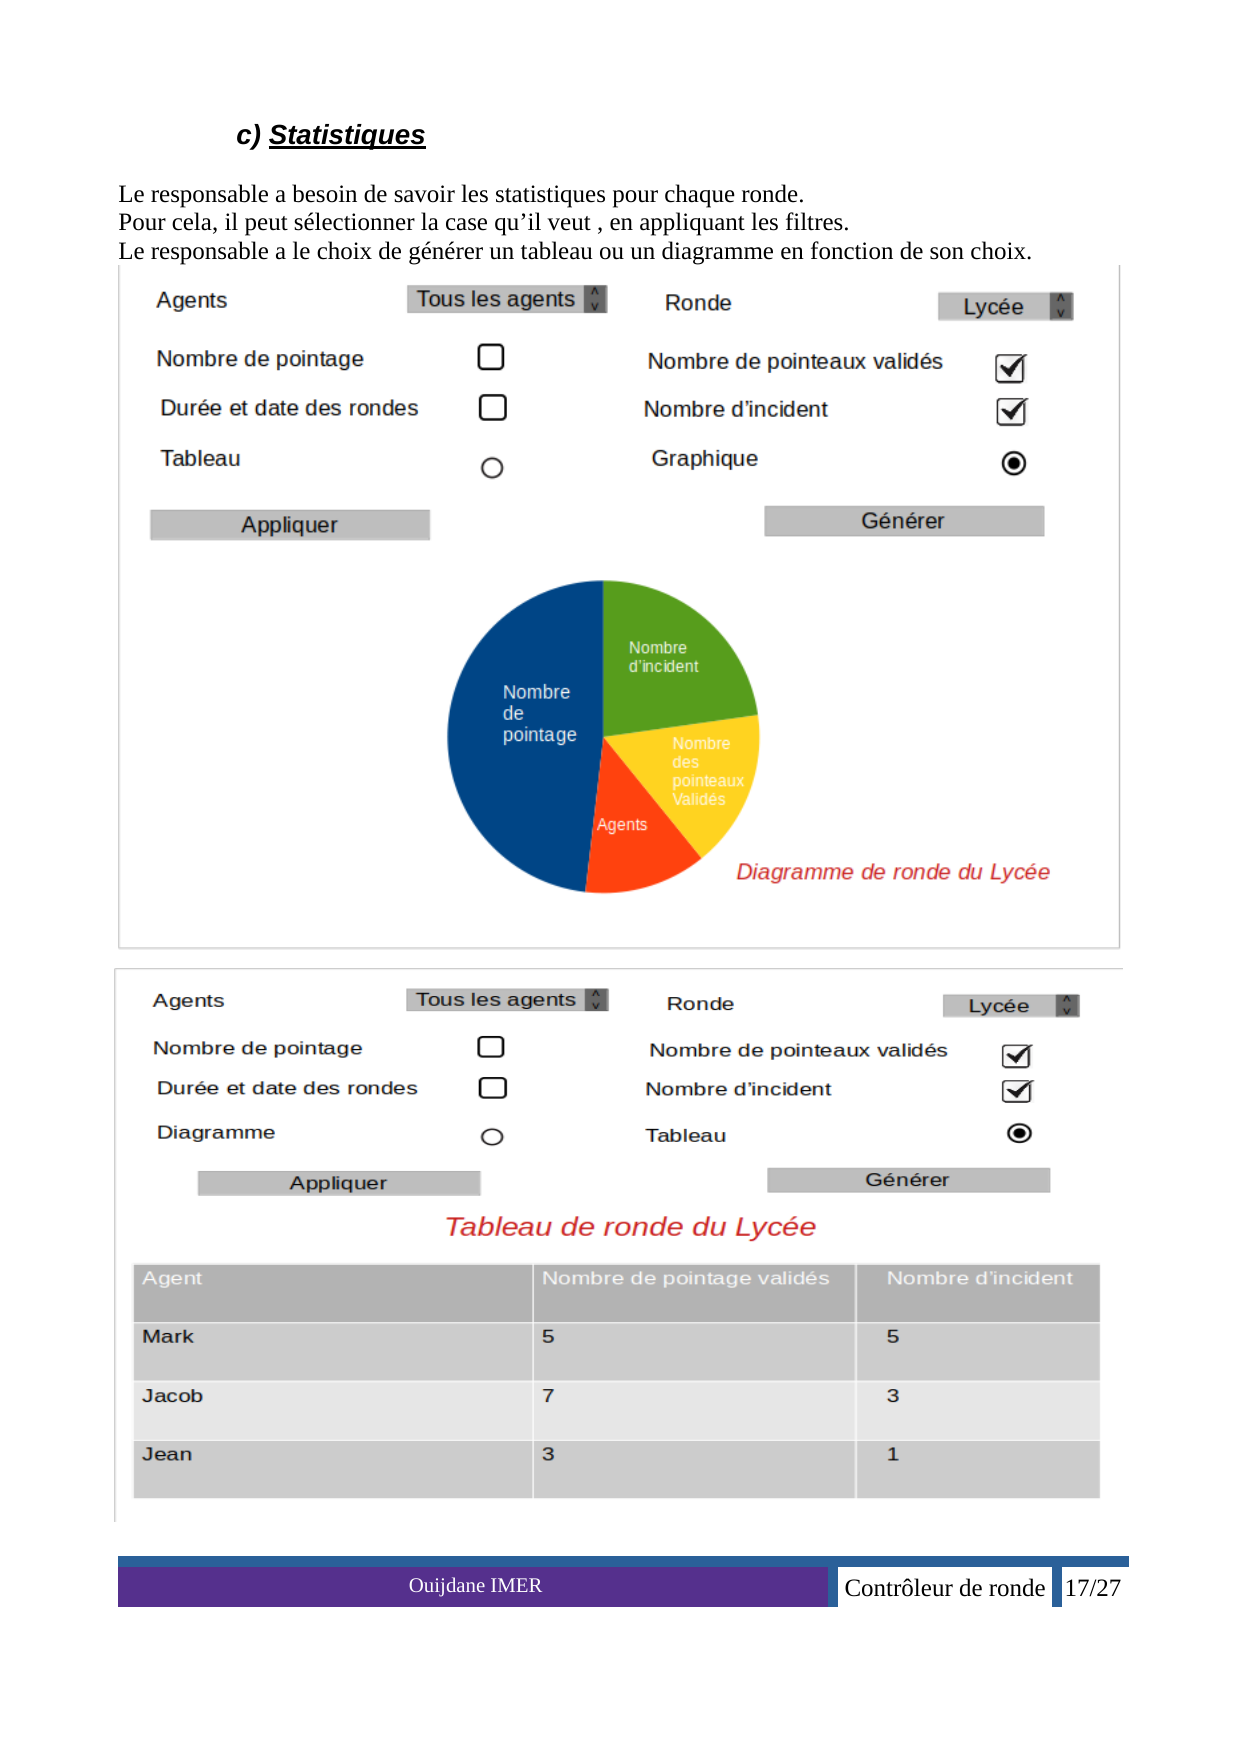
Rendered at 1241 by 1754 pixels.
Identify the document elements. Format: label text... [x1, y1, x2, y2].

text Le responsable a le choix de générer un tableau ou un diagramme en fonction de son choix. [118, 236, 1122, 265]
picture [114, 968, 1123, 1522]
text Pour cela, il peut sélectionner la case qu’il veut , en appliquant les filtres. [118, 207, 1122, 236]
subtitle Statistiques [118, 118, 1122, 150]
text Le responsable a besoin de savoir les statistiques pour chaque ronde. [118, 179, 1122, 207]
picture [118, 265, 1123, 950]
